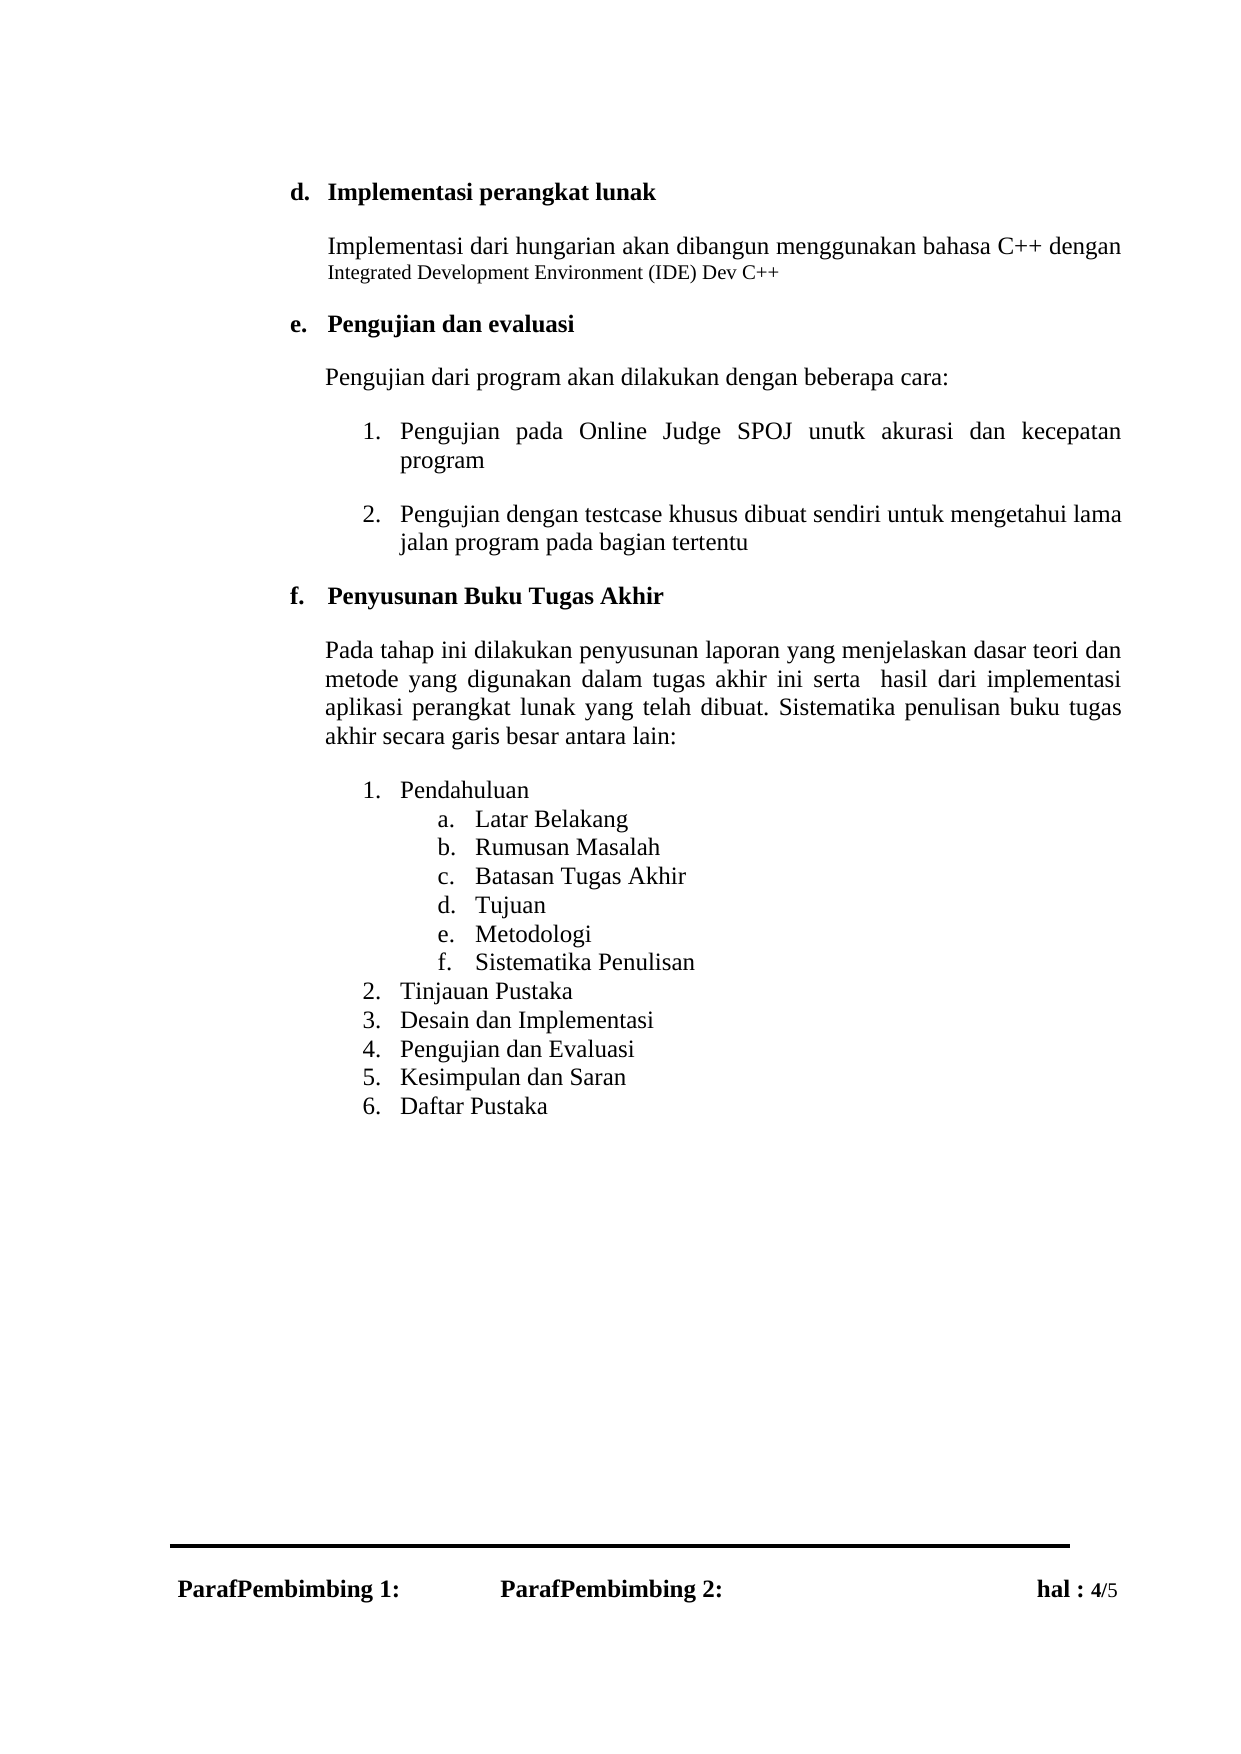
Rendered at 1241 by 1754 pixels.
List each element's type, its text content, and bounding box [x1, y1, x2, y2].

list Desain dan Implementasi [362, 1005, 1122, 1034]
list Rumusan Masalah [437, 832, 1122, 861]
text Implementasi dari hungarian akan dibangun menggunakan bahasa C++ dengan Integrated Development Environment (IDE) Dev C++ [327, 231, 1122, 284]
list Pengujian dengan testcase khusus dibuat sendiri untuk mengetahui lama jalan program pada bagian tertentu [362, 499, 1122, 556]
subtitle Pengujian dan evaluasi [290, 309, 1122, 337]
list Kesimpulan dan Saran [362, 1062, 1122, 1091]
list Pengujian dan Evaluasi [362, 1034, 1122, 1062]
list Tinjauan Pustaka [362, 976, 1122, 1005]
list Pengujian pada Online Judge SPOJ unutk akurasi dan kecepatan program [362, 416, 1122, 474]
text Pada tahap ini dilakukan penyusunan laporan yang menjelaskan dasar teori dan metode yang digunakan dalam tugas akhir ini serta hasil dari implementasi aplikasi perangkat lunak yang telah dibuat. Sistematika penulisan buku tugas akhir secara garis besar antara lain: [325, 635, 1122, 750]
list Pendahuluan [362, 775, 1122, 804]
list Daftar Pustaka [362, 1091, 1122, 1120]
list Metodologi [437, 919, 1122, 947]
list Tujuan [437, 890, 1122, 919]
text Pengujian dari program akan dilakukan dengan beberapa cara: [325, 362, 1122, 391]
list Sistematika Penulisan [437, 947, 1122, 976]
subtitle Penyusunan Buku Tugas Akhir [290, 581, 1122, 610]
list Latar Belakang [437, 804, 1122, 832]
list Batasan Tugas Akhir [437, 861, 1122, 890]
subtitle Implementasi perangkat lunak [290, 177, 1122, 206]
